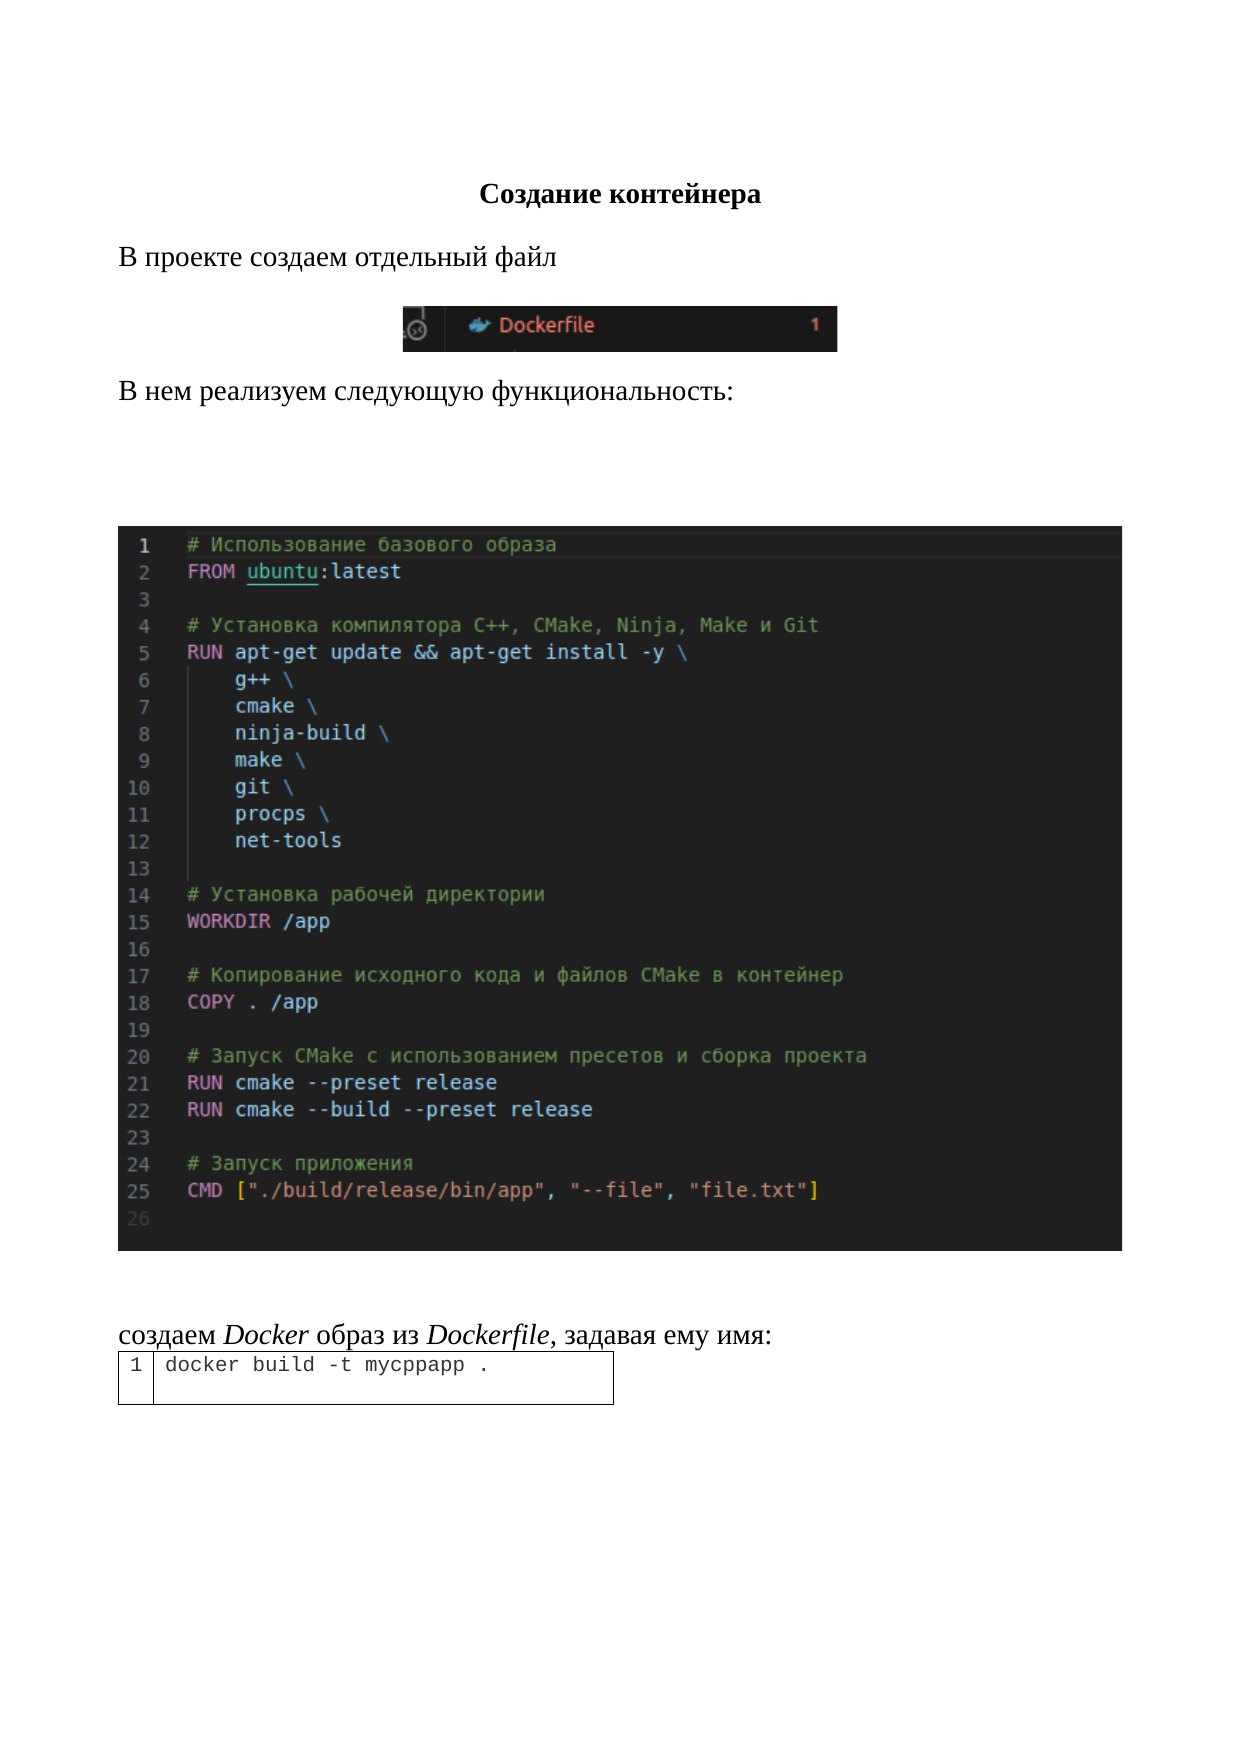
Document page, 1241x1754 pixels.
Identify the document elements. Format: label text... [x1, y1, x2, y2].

text создаем Docker образ из Dockerfile, задавая ему имя: [118, 1251, 1122, 1351]
table_header 1 [119, 1352, 153, 1404]
picture [118, 526, 1123, 1251]
table_header docker build -t mycppapp . [154, 1352, 613, 1404]
picture [402, 306, 838, 352]
subtitle Создание контейнера [118, 177, 1122, 210]
text В нем реализуем следующую функциональность: [118, 373, 1122, 440]
text В проекте создаем отдельный файл [118, 239, 1122, 272]
